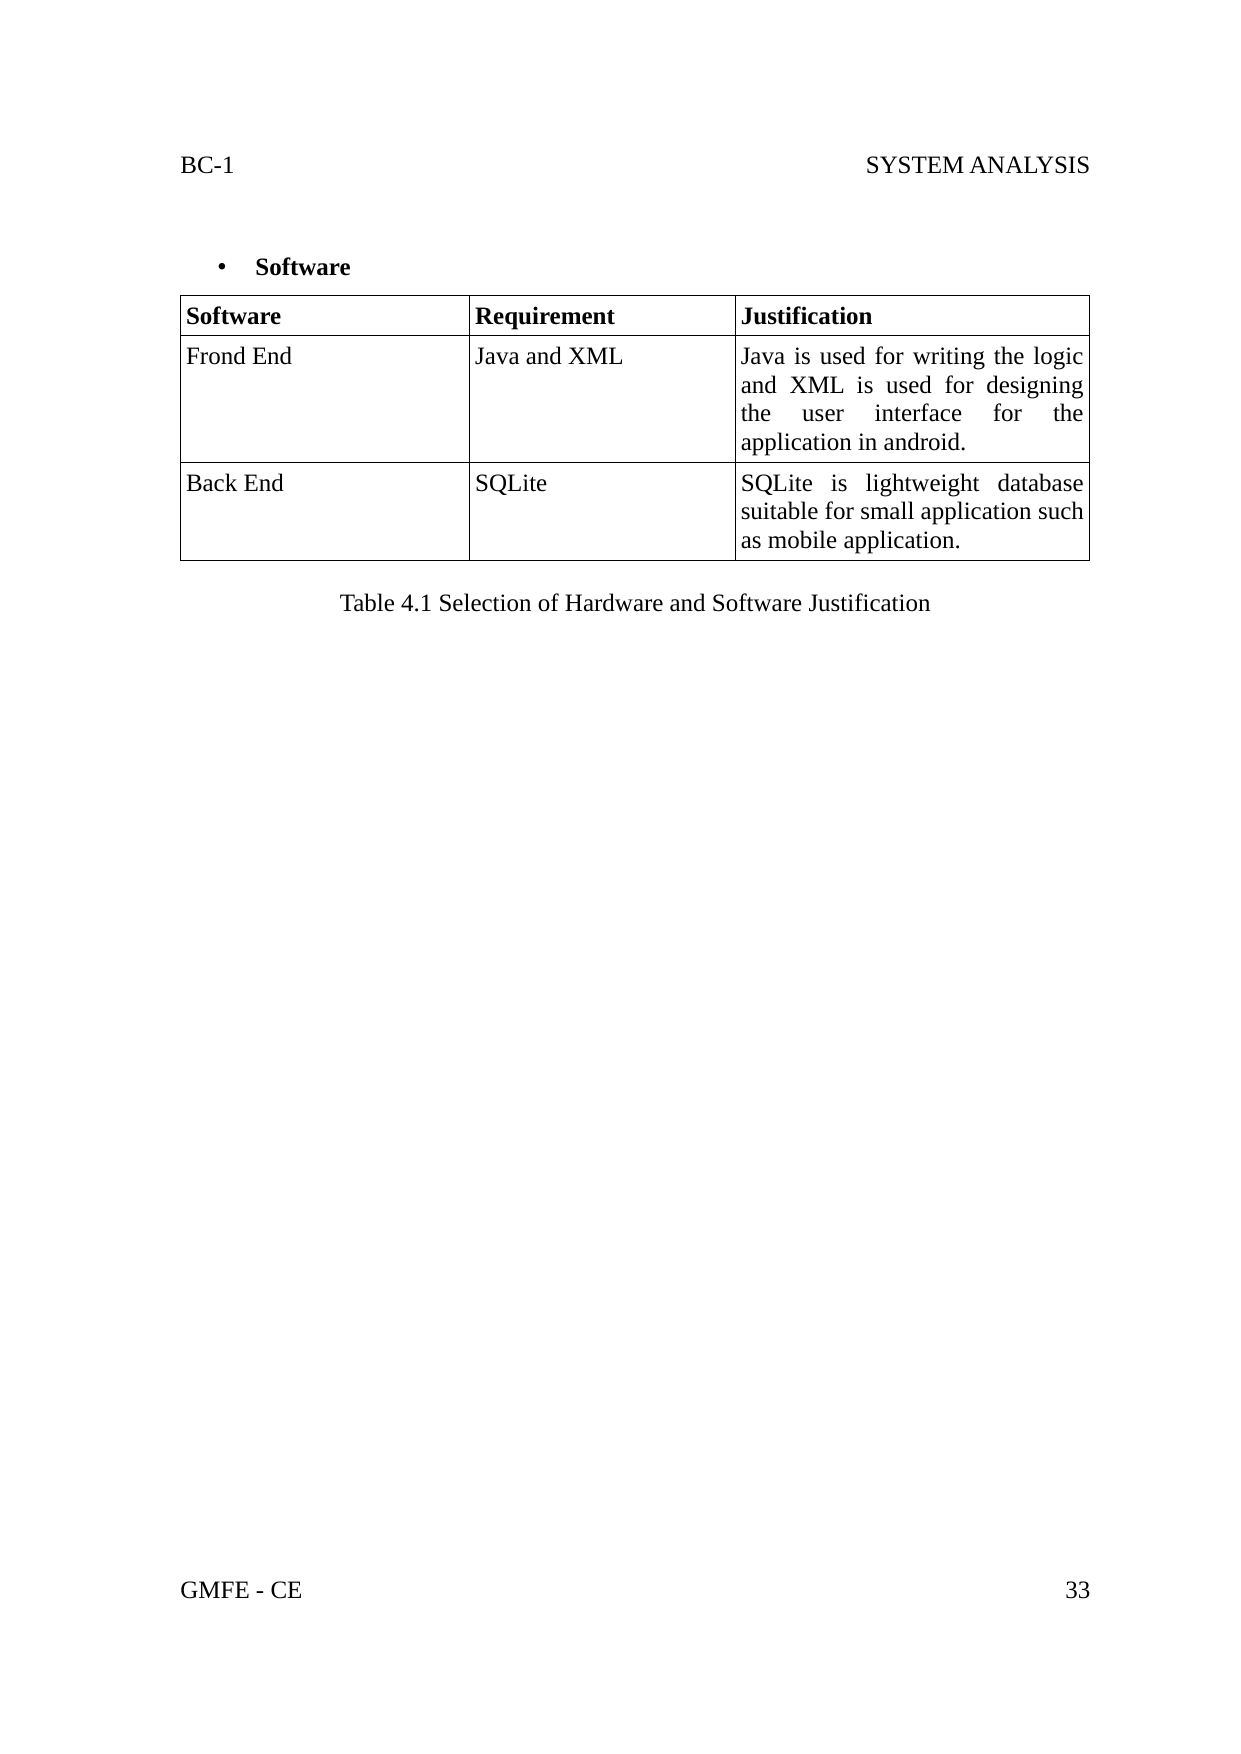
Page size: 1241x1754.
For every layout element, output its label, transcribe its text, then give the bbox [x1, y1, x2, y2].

table_header Software [181, 296, 469, 335]
table_cell Java is used for writing the logic and XML is used for designing the user interface for the application in android. [736, 336, 1089, 462]
table_header Requirement [470, 296, 735, 335]
table_cell Back End [181, 463, 469, 559]
table_cell Java and XML [470, 336, 735, 462]
table_header Justification [736, 296, 1089, 335]
text Table 4.1 Selection of Hardware and Software Justification [180, 588, 1090, 617]
table_cell SQLite is lightweight database suitable for small application such as mobile application. [736, 463, 1089, 559]
list Software [218, 252, 1090, 280]
table_cell SQLite [470, 463, 735, 559]
table_cell Frond End [181, 336, 469, 462]
